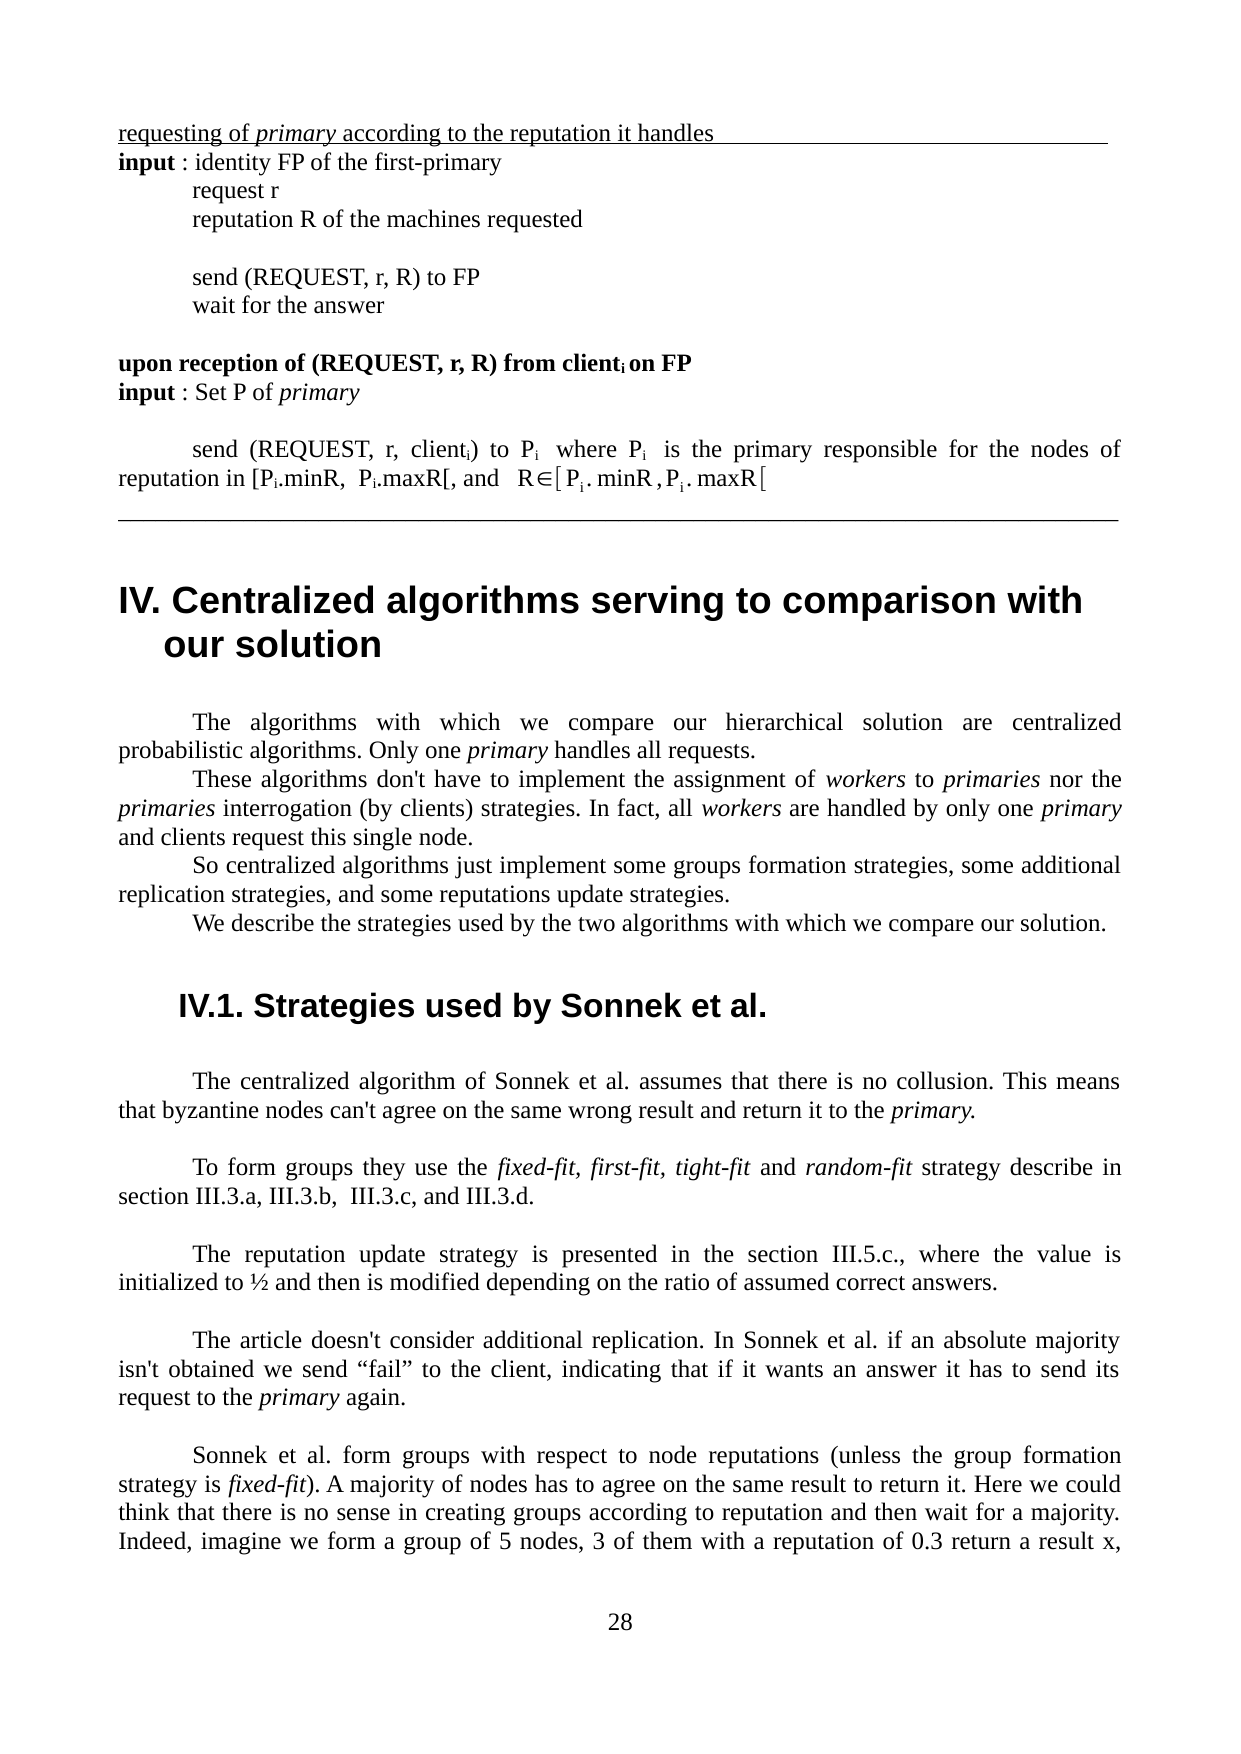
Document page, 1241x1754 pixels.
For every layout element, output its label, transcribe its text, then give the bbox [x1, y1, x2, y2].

text These algorithms don't have to implement the assignment of workers to primaries nor the primaries interrogation (by clients) strategies. In fact, all workers are handled by only one primary and clients request this single node. [118, 764, 1122, 850]
text The article doesn't consider additional replication. In Sonnek et al. if an absolute majority isn't obtained we send “fail” to the client, indicating that if it wants an answer it has to send its request to the primary again. [118, 1325, 1122, 1411]
text We describe the strategies used by the two algorithms with which we compare our solution. [118, 908, 1122, 937]
text send (REQUEST, r, R) to FP [118, 262, 1122, 291]
text request r [118, 176, 1122, 204]
text ________________________________________________________________________________ [118, 496, 1122, 524]
text upon reception of (REQUEST, r, R) from clienti on FP [118, 348, 1122, 377]
text wait for the answer [118, 291, 1122, 319]
subtitle IV. Centralized algorithms serving to comparison with our solution [118, 578, 1122, 665]
text The reputation update strategy is presented in the section III.5.c., where the value is initialized to ½ and then is modified depending on the ratio of assumed correct answers. [118, 1239, 1122, 1296]
text Sonnek et al. form groups with respect to node reputations (unless the group formation strategy is fixed-fit). A majority of nodes has to agree on the same result to return it. Here we could think that there is no sense in creating groups according to reputation and then wait for a majority. Indeed, imagine we form a group of 5 nodes, 3 of them with a reputation of 0.3 return a result x, [118, 1440, 1122, 1555]
text The centralized algorithm of Sonnek et al. assumes that there is no collusion. This means that byzantine nodes can't agree on the same wrong result and return it to the primary. [118, 1066, 1122, 1124]
text To form groups they use the fixed-fit, first-fit, tight-fit and random-fit strategy describe in section III.3.a, III.3.b, III.3.c, and III.3.d. [118, 1152, 1122, 1210]
text send (REQUEST, r, clienti) to Pi where Pi is the primary responsible for the nodes of reputation in [Pi.minR, Pi.maxR[, and [118, 434, 1122, 496]
text input : Set P of primary [118, 377, 1122, 406]
text input : identity FP of the first-primary [118, 147, 1122, 176]
text requesting of primary according to the reputation it handles [118, 118, 1122, 147]
subtitle IV.1. Strategies used by Sonnek et al. [118, 986, 1122, 1025]
text So centralized algorithms just implement some groups formation strategies, some additional replication strategies, and some reputations update strategies. [118, 850, 1122, 908]
text The algorithms with which we compare our hierarchical solution are centralized probabilistic algorithms. Only one primary handles all requests. [118, 707, 1122, 764]
text reputation R of the machines requested [118, 204, 1122, 233]
